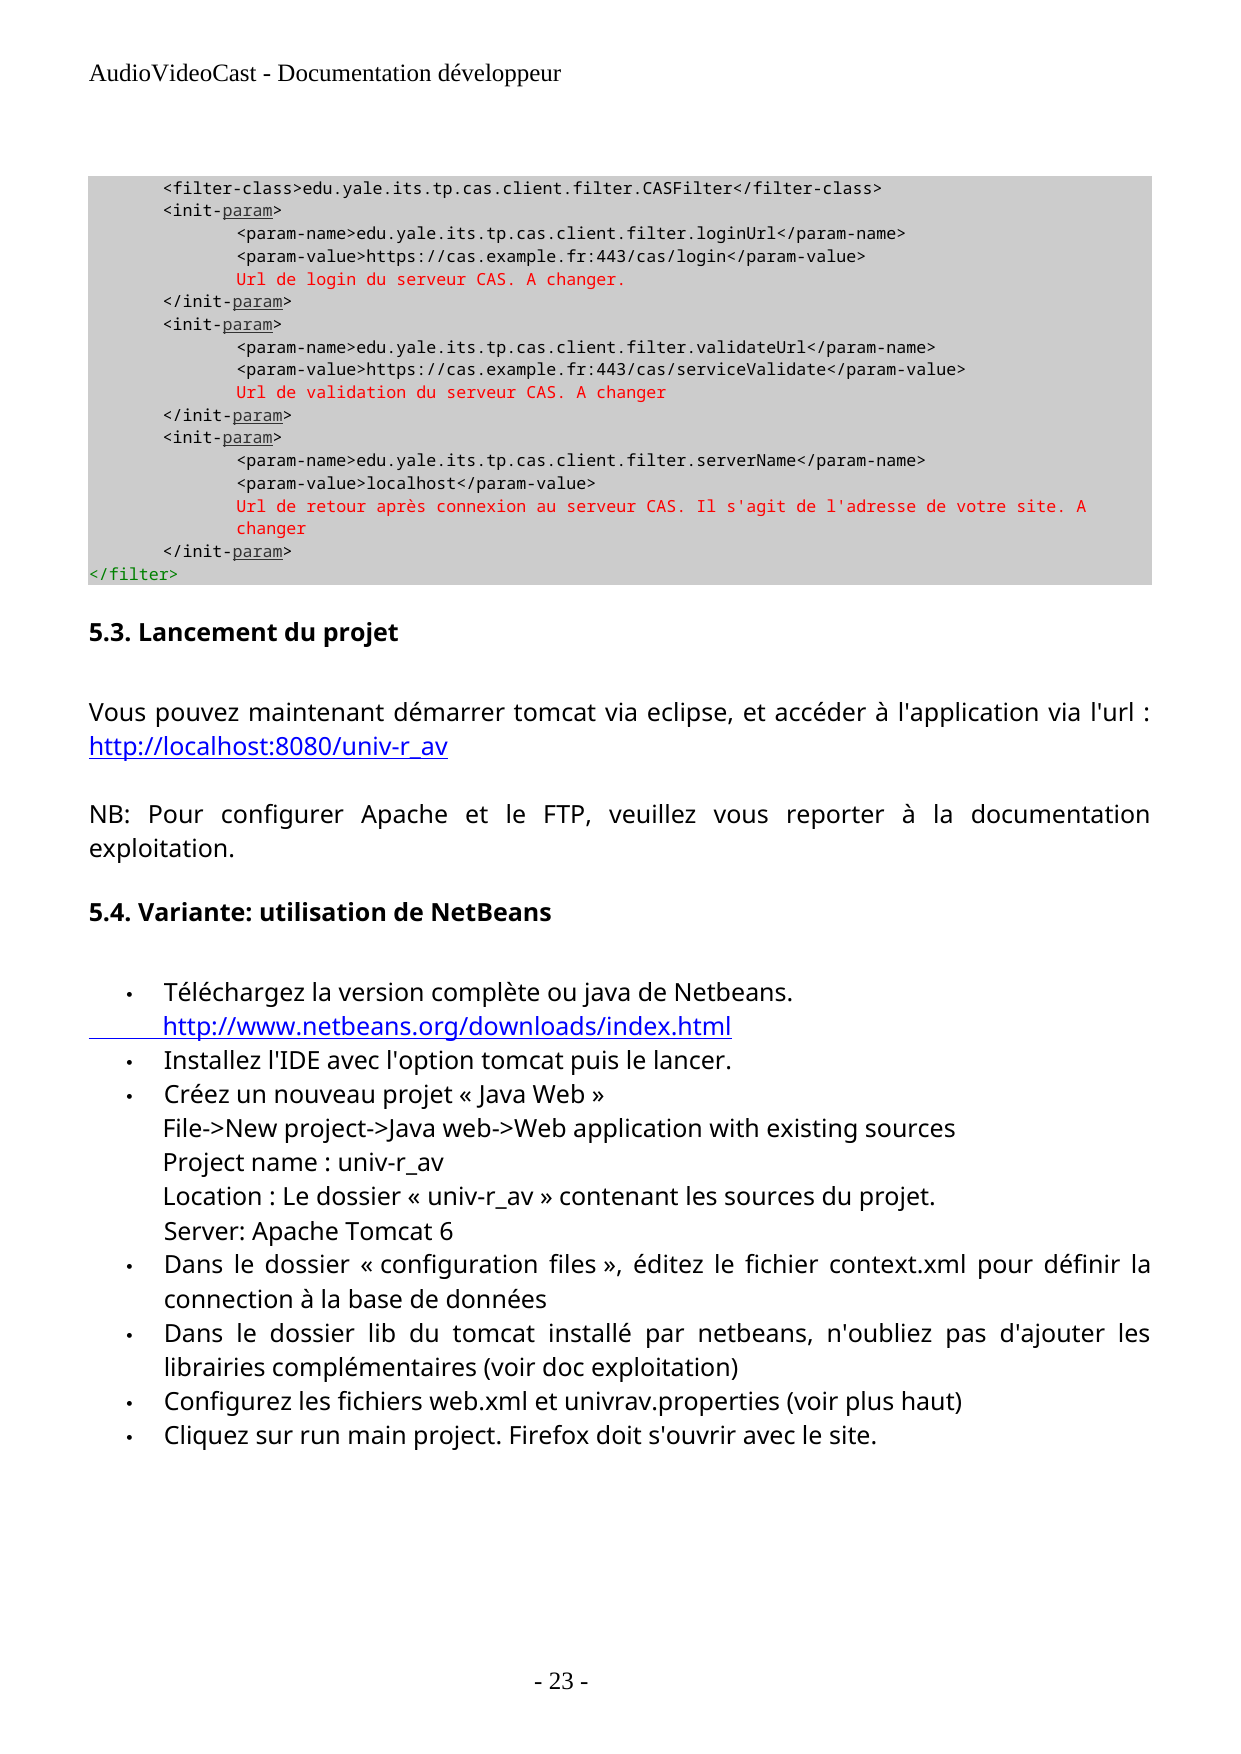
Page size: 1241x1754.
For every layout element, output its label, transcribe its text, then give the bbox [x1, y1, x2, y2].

text <param-name>edu.yale.its.tp.cas.client.filter.serverName</param-name> [88, 449, 1152, 471]
text File->New project->Java web->Web application with existing sources [88, 1111, 1152, 1145]
subtitle 5.3. Lancement du projet [88, 614, 1152, 648]
text </init-param> [88, 403, 1152, 426]
text http://www.netbeans.org/downloads/index.html [88, 1009, 1152, 1043]
list Téléchargez la version complète ou java de Netbeans. [126, 975, 1152, 1009]
text <filter-class>edu.yale.its.tp.cas.client.filter.CASFilter</filter-class> [88, 176, 1152, 199]
text Project name : univ-r_av [88, 1145, 1152, 1179]
text Location : Le dossier « univ-r_av » contenant les sources du projet. [88, 1179, 1152, 1213]
list Dans le dossier « configuration files », éditez le fichier context.xml pour définir la connection à la base de données [126, 1247, 1152, 1315]
text Url de login du serveur CAS. A changer. [88, 267, 1152, 290]
text Vous pouvez maintenant démarrer tomcat via eclipse, et accéder à l'application via l'url : http://localhost:8080/univ-r_av [88, 695, 1152, 763]
text NB: Pour configurer Apache et le FTP, veuillez vous reporter à la documentation exploitation. [88, 797, 1152, 865]
text </init-param> [88, 290, 1152, 312]
text <param-value>https://cas.example.fr:443/cas/serviceValidate</param-value> [88, 358, 1152, 381]
text <param-name>edu.yale.its.tp.cas.client.filter.loginUrl</param-name> [88, 222, 1152, 244]
list Configurez les fichiers web.xml et univrav.properties (voir plus haut) [126, 1383, 1152, 1417]
list Créez un nouveau projet « Java Web » [126, 1077, 1152, 1111]
list Dans le dossier lib du tomcat installé par netbeans, n'oubliez pas d'ajouter les librairies complémentaires (voir doc exploitation) [126, 1315, 1152, 1383]
text <init-param> [88, 426, 1152, 449]
list Server: Apache Tomcat 6 [126, 1213, 1152, 1247]
text <param-name>edu.yale.its.tp.cas.client.filter.validateUrl</param-name> [88, 335, 1152, 358]
text Url de retour après connexion au serveur CAS. Il s'agit de l'adresse de votre site. A changer [88, 494, 1152, 539]
subtitle 5.4. Variante: utilisation de NetBeans [88, 894, 1152, 928]
text <param-value>localhost</param-value> [88, 471, 1152, 494]
text <param-value>https://cas.example.fr:443/cas/login</param-value> [88, 244, 1152, 267]
list Installez l'IDE avec l'option tomcat puis le lancer. [126, 1043, 1152, 1077]
list Cliquez sur run main project. Firefox doit s'ouvrir avec le site. [126, 1417, 1152, 1452]
text </init-param> [88, 539, 1152, 562]
text <init-param> [88, 312, 1152, 335]
text Url de validation du serveur CAS. A changer [88, 381, 1152, 403]
text </filter> [88, 562, 1152, 585]
text <init-param> [88, 199, 1152, 222]
